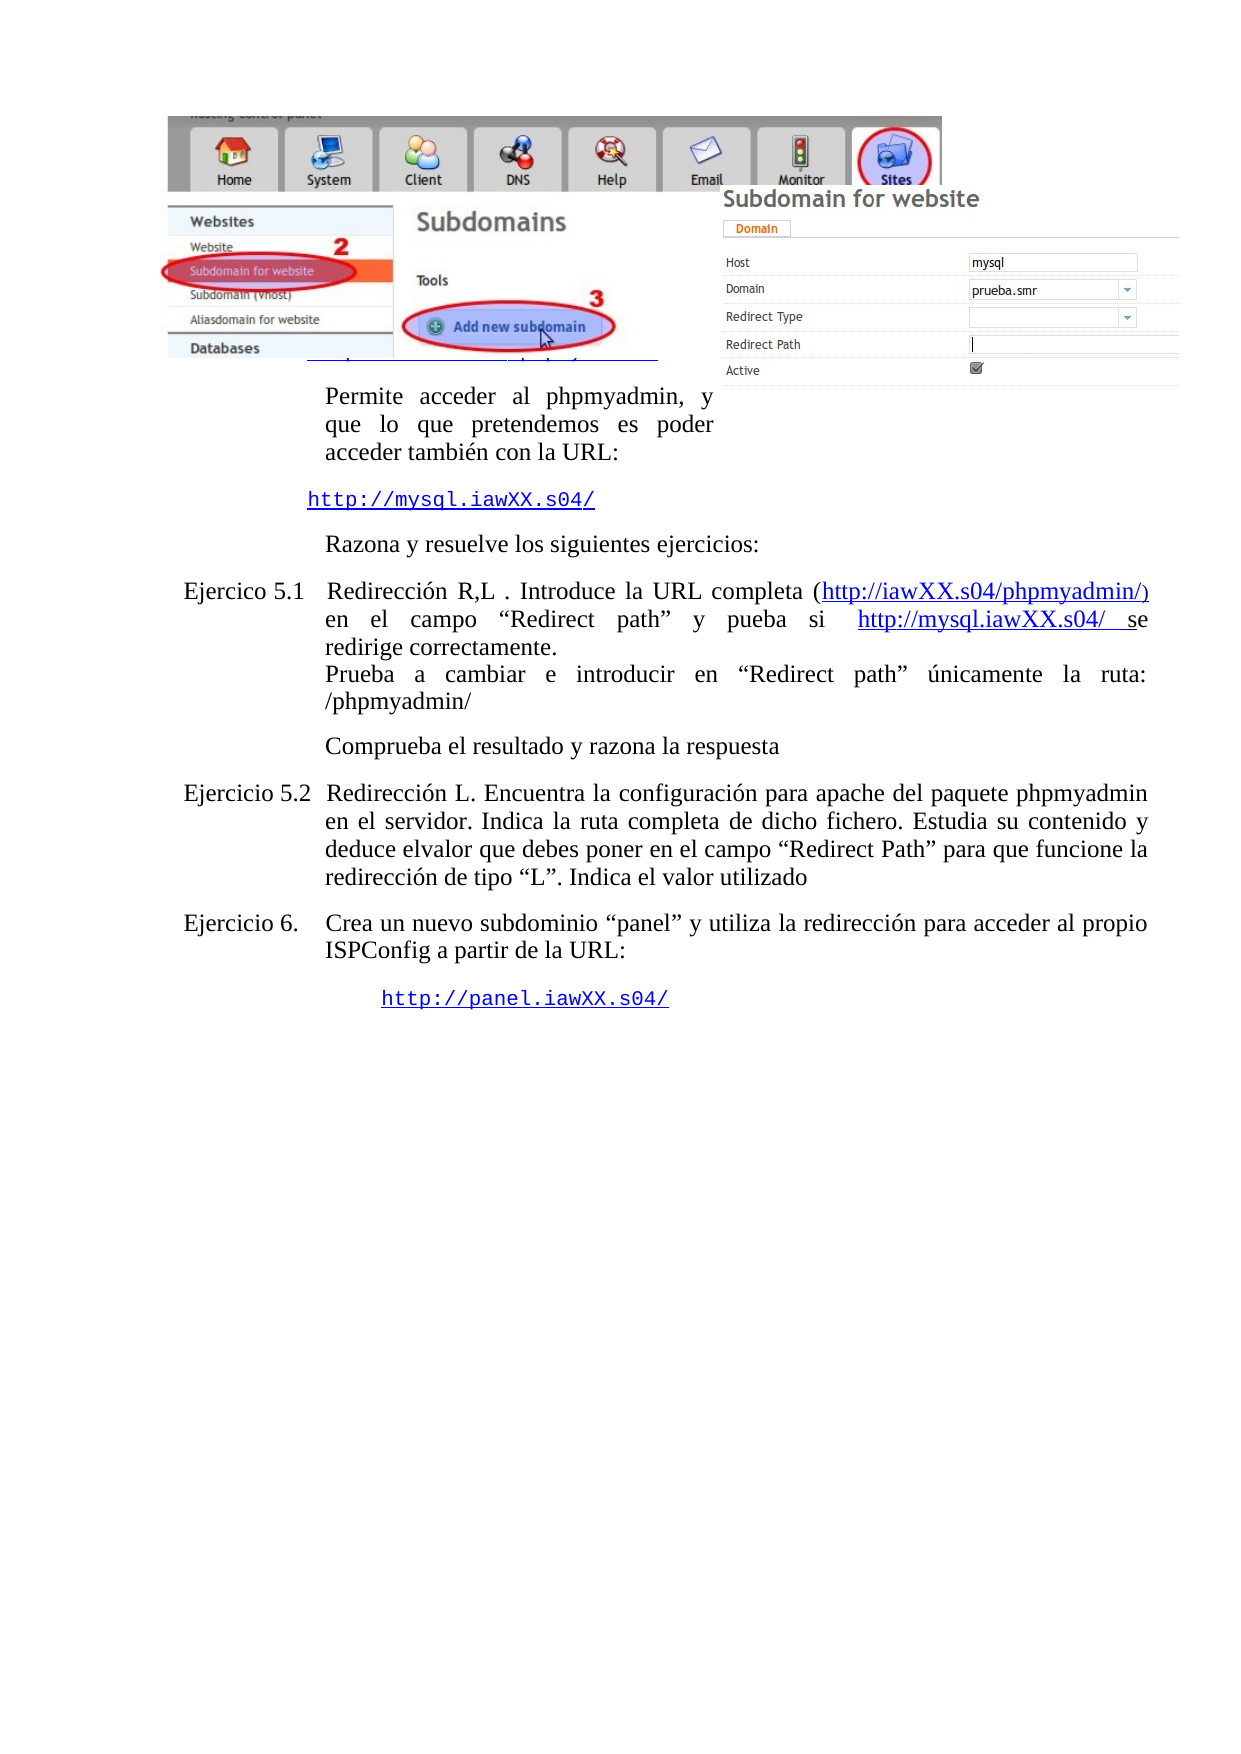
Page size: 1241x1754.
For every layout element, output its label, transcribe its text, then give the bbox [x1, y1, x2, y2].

text http://iawXX.s04/phpmyadmin/ [307, 358, 720, 364]
text /phpmyadmin/ [325, 687, 1190, 714]
text http://mysql.iawXX.s04/ [307, 489, 1190, 512]
text ISPConfig a partir de la URL: [325, 936, 1190, 963]
text Ejercico 5.1 Redirección R,L . Introduce la URL completa (http://iawXX.s04/phpmyadmin/) en el campo “Redirect path” y pueba si http://mysql.iawXX.s04/ se redirige correctamente. [183, 576, 1149, 660]
text Permite acceder al phpmyadmin, y que lo que pretendemos es poder acceder también con la URL: [325, 381, 714, 466]
text Prueba a cambiar e introducir en “Redirect path” únicamente la ruta: [325, 660, 1190, 687]
text Ejercicio 5.2 Redirección L. Encuentra la configuración para apache del paquete phpmyadmin en el servidor. Indica la ruta completa de dicho fichero. Estudia su contenido y deduce elvalor que debes poner en el campo “Redirect Path” para que funcione la redirección de tipo “L”. Indica el valor utilizado [183, 778, 1148, 890]
text http://panel.iawXX.s04/ [381, 988, 1190, 1011]
text Ejercicio 6. Crea un nuevo subdominio “panel” y utiliza la redirección para acceder al propio [183, 908, 1190, 936]
text Comprueba el resultado y razona la respuesta [325, 731, 1190, 760]
picture [160, 116, 1179, 401]
text Razona y resuelve los siguientes ejercicios: [325, 529, 1190, 558]
